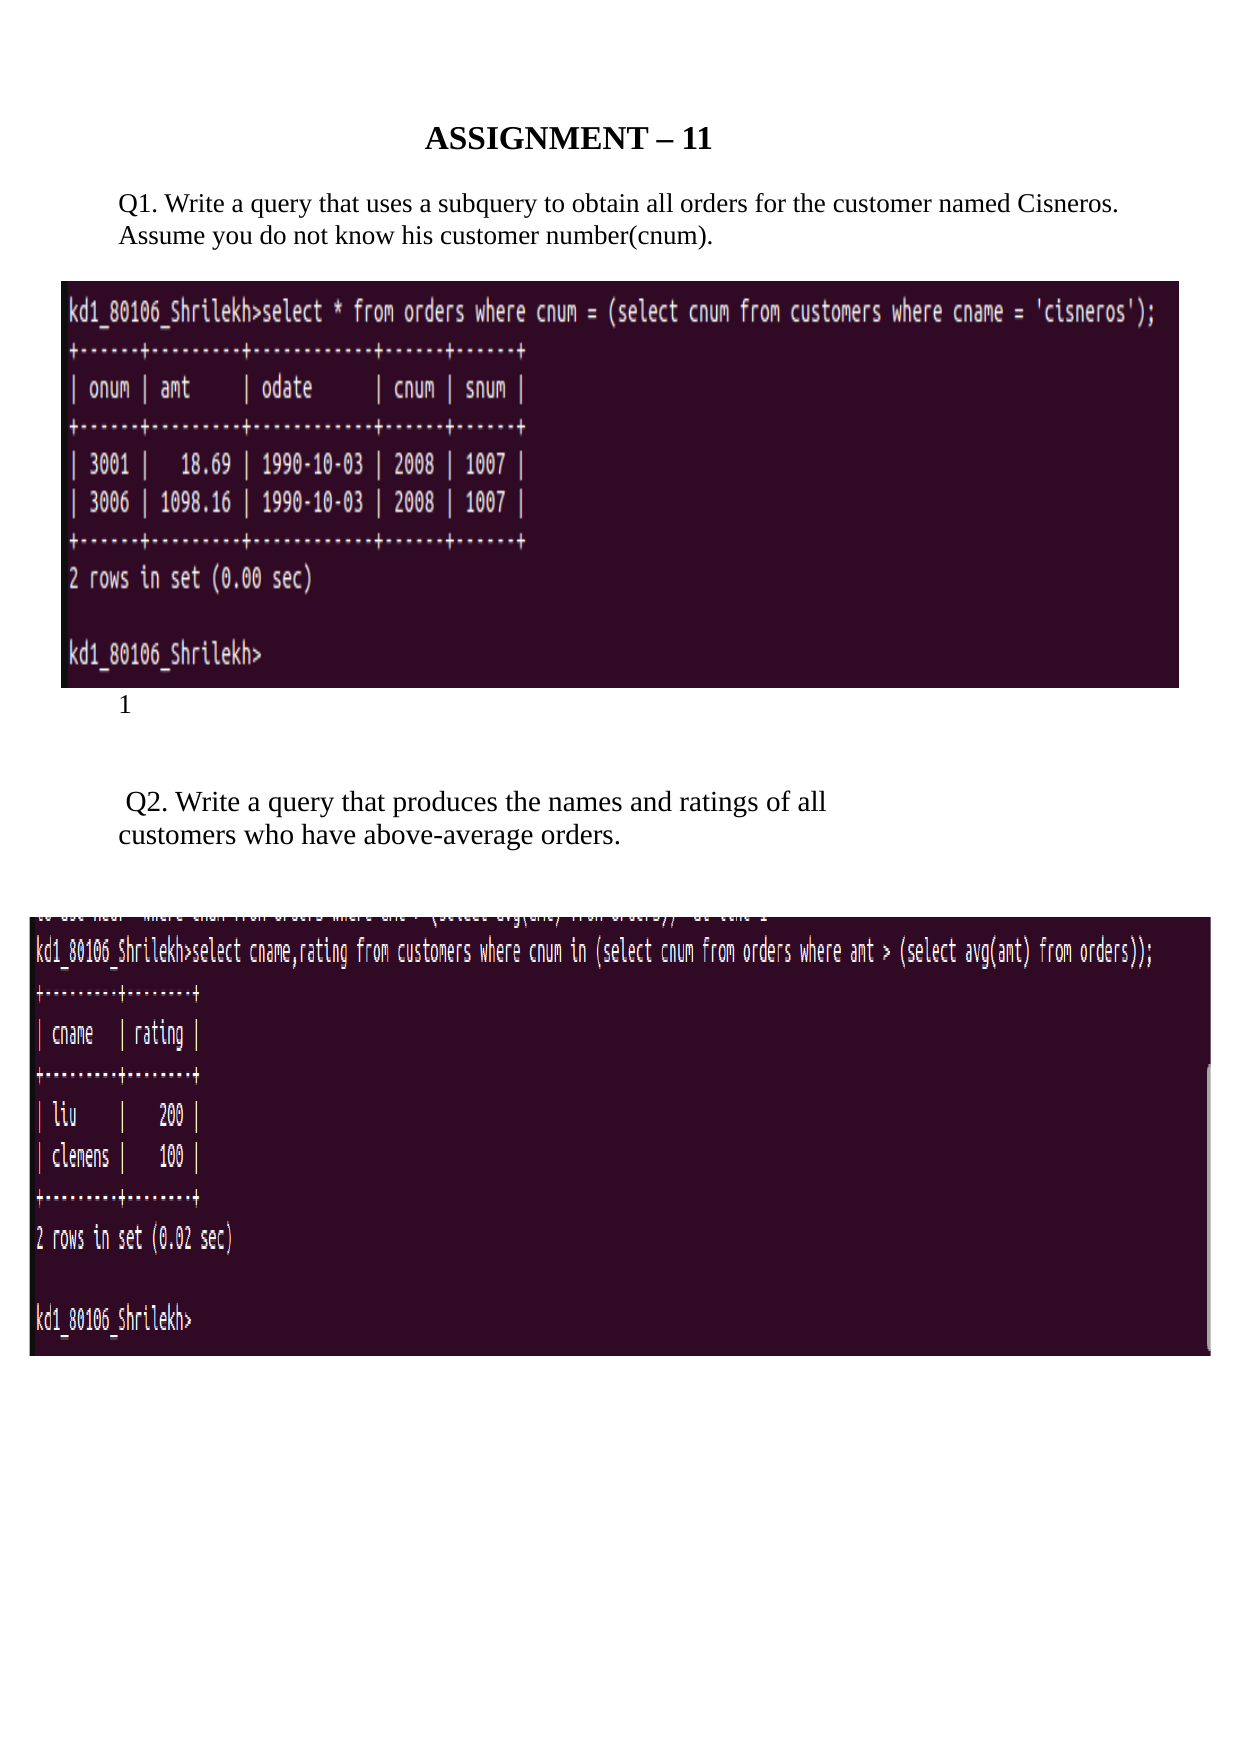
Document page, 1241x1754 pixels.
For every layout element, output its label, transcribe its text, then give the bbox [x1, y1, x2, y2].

text Q1. Write a query that uses a subquery to obtain all orders for the customer named Cisneros. Assume you do not know his customer number(cnum). [118, 188, 1122, 250]
text 1 [118, 688, 1122, 719]
picture [61, 281, 1179, 688]
text ASSIGNMENT – 11 [118, 118, 1122, 156]
text customers who have above-average orders. [118, 817, 1122, 851]
picture [29, 917, 1211, 1356]
text Q2. Write a query that produces the names and ratings of all [118, 784, 1122, 817]
